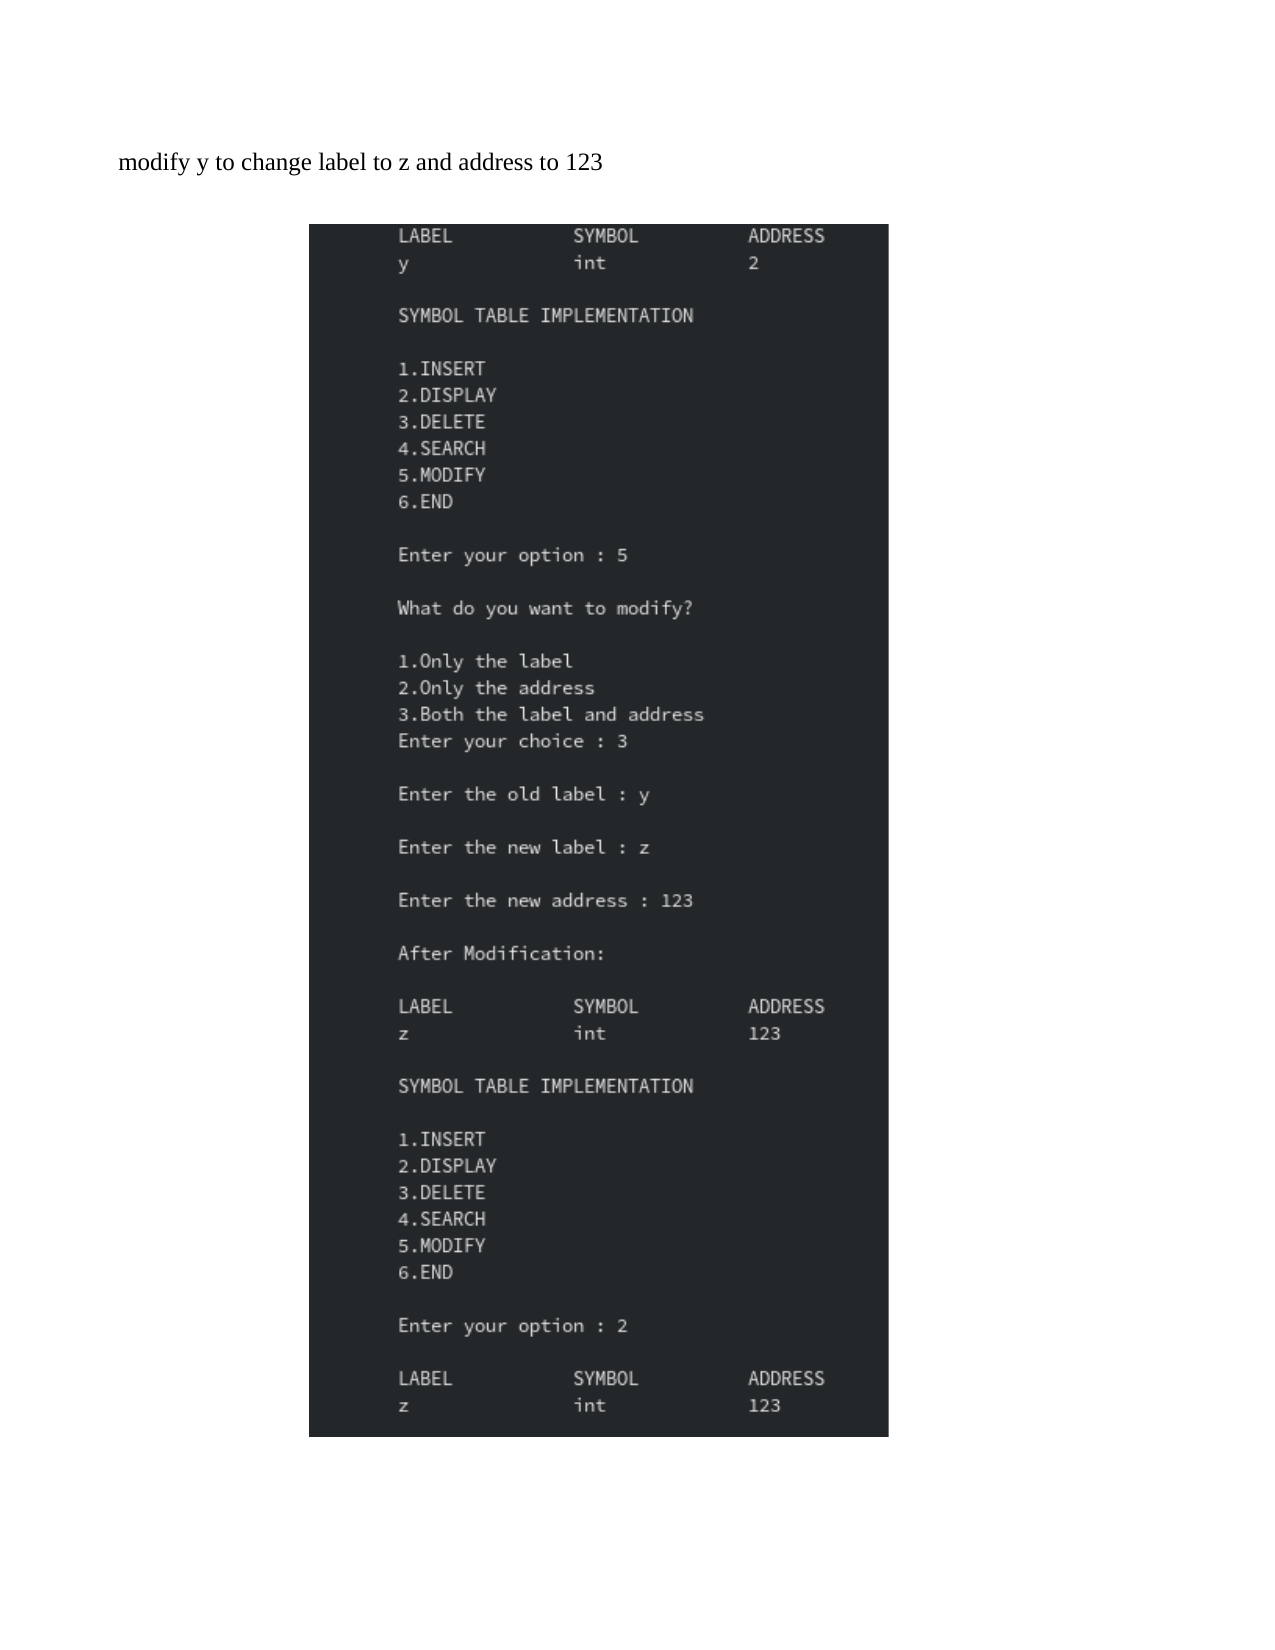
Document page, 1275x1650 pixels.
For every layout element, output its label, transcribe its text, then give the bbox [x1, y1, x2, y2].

picture [309, 224, 889, 1437]
text modify y to change label to z and address to 123 [118, 147, 1157, 176]
